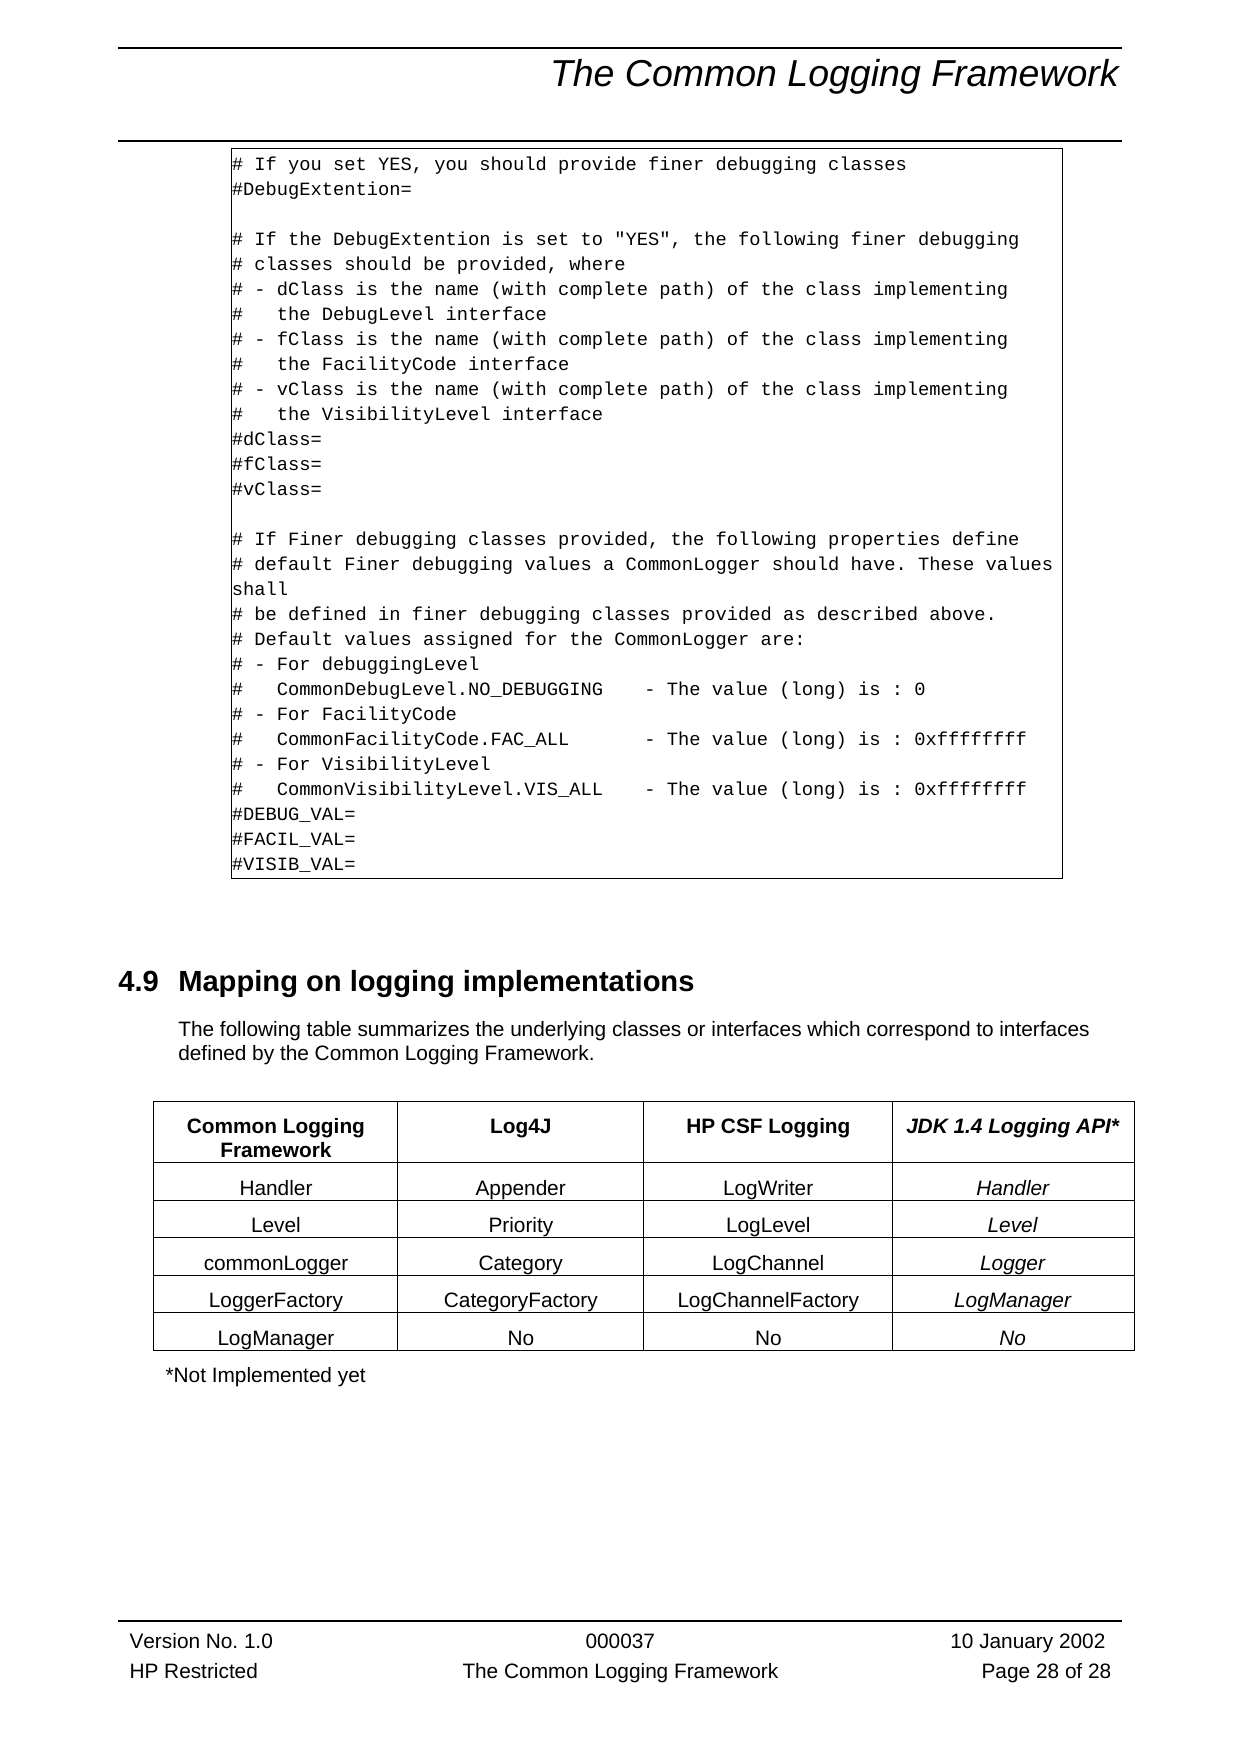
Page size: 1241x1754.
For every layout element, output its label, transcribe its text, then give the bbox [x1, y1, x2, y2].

text # If Finer debugging classes provided, the following properties define [232, 523, 1062, 548]
table_cell CategoryFactory [398, 1276, 643, 1312]
text # CommonFacilityCode.FAC_ALL - The value (long) is : 0xffffffff [232, 723, 1062, 748]
text # - For VisibilityLevel [232, 748, 1062, 773]
text # classes should be provided, where [232, 248, 1062, 273]
table_cell Category [398, 1238, 643, 1275]
table_cell No [398, 1313, 643, 1350]
text #fClass= [232, 448, 1062, 473]
text # - For FacilityCode [232, 698, 1062, 723]
text # default Finer debugging values a CommonLogger should have. These values shall [232, 548, 1062, 598]
table_cell LogChannel [644, 1238, 892, 1275]
table_cell LogLevel [644, 1201, 892, 1237]
text *Not Implemented yet [165, 1363, 1122, 1387]
table_cell LogManager [893, 1276, 1134, 1312]
text # - vClass is the name (with complete path) of the class implementing [232, 373, 1062, 398]
text # If the DebugExtention is set to "YES", the following finer debugging [232, 223, 1062, 248]
text # the VisibilityLevel interface [232, 398, 1062, 423]
table_cell Appender [398, 1163, 643, 1200]
table_cell commonLogger [154, 1238, 397, 1275]
text # - For debuggingLevel [232, 648, 1062, 673]
table_cell No [893, 1313, 1134, 1350]
table_cell LogManager [154, 1313, 397, 1350]
table_header Log4J [398, 1102, 643, 1162]
subtitle Mapping on logging implementations [118, 964, 1122, 998]
text # - dClass is the name (with complete path) of the class implementing [232, 273, 1062, 298]
table_header HP CSF Logging [644, 1102, 892, 1162]
table_cell LogWriter [644, 1163, 892, 1200]
table_cell LogChannelFactory [644, 1276, 892, 1312]
table_header JDK 1.4 Logging API* [893, 1102, 1134, 1162]
text #DEBUG_VAL= [232, 798, 1062, 823]
table_cell Level [893, 1201, 1134, 1237]
text #vClass= [232, 473, 1062, 501]
text # CommonVisibilityLevel.VIS_ALL - The value (long) is : 0xffffffff [232, 773, 1062, 798]
text # Default values assigned for the CommonLogger are: [232, 623, 1062, 648]
text The following table summarizes the underlying classes or interfaces which correspond to interfaces defined by the Common Logging Framework. [178, 1016, 1122, 1064]
text #dClass= [232, 423, 1062, 448]
text # be defined in finer debugging classes provided as described above. [232, 598, 1062, 623]
text # the FacilityCode interface [232, 348, 1062, 373]
text #VISIB_VAL= [232, 848, 1062, 878]
text #FACIL_VAL= [232, 823, 1062, 848]
text # - fClass is the name (with complete path) of the class implementing [232, 323, 1062, 348]
table_cell Handler [154, 1163, 397, 1200]
table_cell Level [154, 1201, 397, 1237]
text # the DebugLevel interface [232, 298, 1062, 323]
table_cell Handler [893, 1163, 1134, 1200]
text # If you set YES, you should provide finer debugging classes [232, 149, 1062, 173]
table_cell LoggerFactory [154, 1276, 397, 1312]
table_cell Logger [893, 1238, 1134, 1275]
table_cell Priority [398, 1201, 643, 1237]
table_header Common Logging Framework [154, 1102, 397, 1162]
table_cell No [644, 1313, 892, 1350]
text # CommonDebugLevel.NO_DEBUGGING - The value (long) is : 0 [232, 673, 1062, 698]
text #DebugExtention= [232, 173, 1062, 201]
